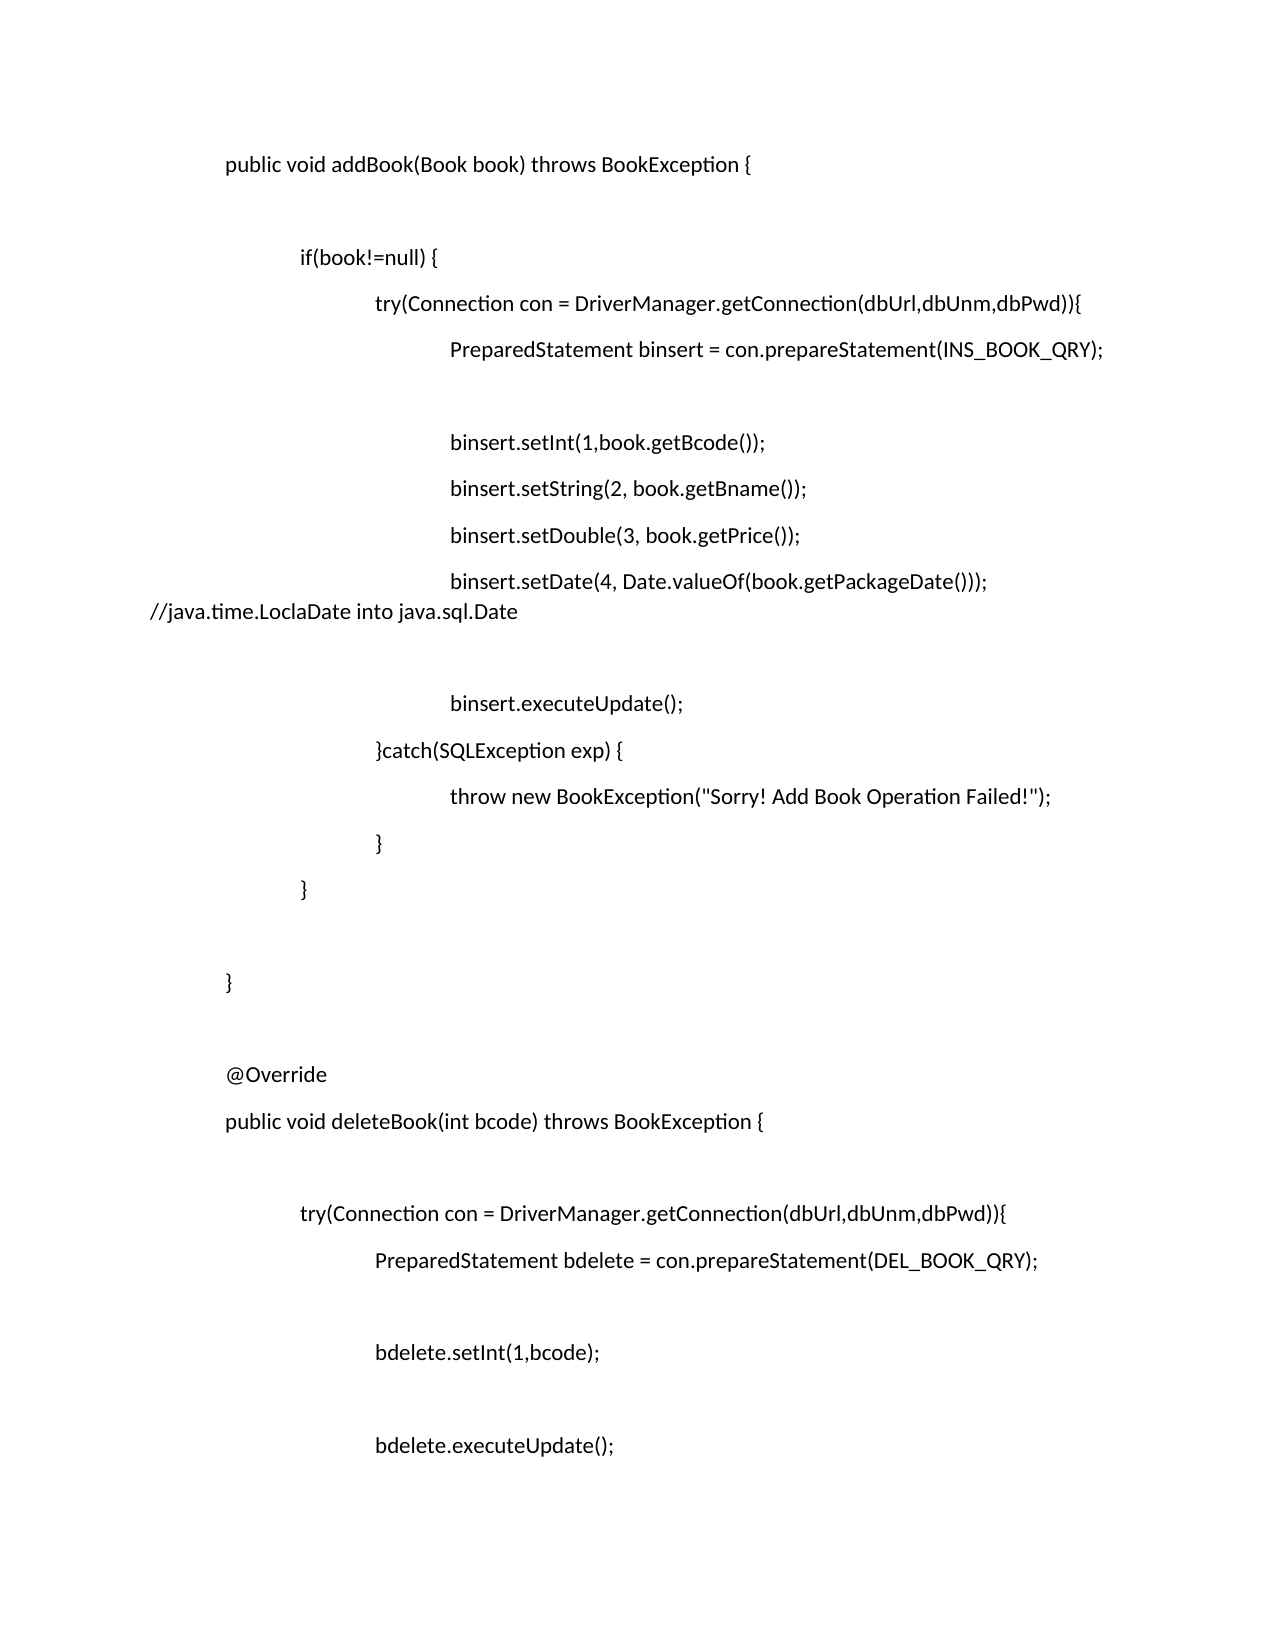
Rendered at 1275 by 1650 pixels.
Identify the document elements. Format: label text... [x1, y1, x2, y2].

text binsert.executeUpdate(); [150, 689, 1125, 718]
text try(Connection con = DriverManager.getConnection(dbUrl,dbUnm,dbPwd)){ [150, 289, 1125, 317]
text public void addBook(Book book) throws BookException { [150, 150, 1125, 178]
text @Override [150, 1060, 1125, 1088]
text throw new BookException("Sorry! Add Book Operation Failed!"); [150, 782, 1125, 810]
text } [150, 968, 1125, 996]
text if(book!=null) { [150, 243, 1125, 271]
text binsert.setDouble(3, book.getPrice()); [150, 521, 1125, 549]
text } [150, 829, 1125, 857]
text try(Connection con = DriverManager.getConnection(dbUrl,dbUnm,dbPwd)){ [150, 1199, 1125, 1227]
text bdelete.executeUpdate(); [150, 1431, 1125, 1459]
text } [150, 875, 1125, 903]
text binsert.setDate(4, Date.valueOf(book.getPackageDate())); //java.time.LoclaDate into java.sql.Date [150, 567, 1125, 625]
text bdelete.setInt(1,bcode); [150, 1338, 1125, 1367]
text PreparedStatement bdelete = con.prepareStatement(DEL_BOOK_QRY); [150, 1246, 1125, 1274]
text public void deleteBook(int bcode) throws BookException { [150, 1107, 1125, 1135]
text binsert.setInt(1,book.getBcode()); [150, 428, 1125, 456]
text }catch(SQLException exp) { [150, 736, 1125, 764]
text binsert.setString(2, book.getBname()); [150, 474, 1125, 502]
text PreparedStatement binsert = con.prepareStatement(INS_BOOK_QRY); [150, 335, 1125, 363]
